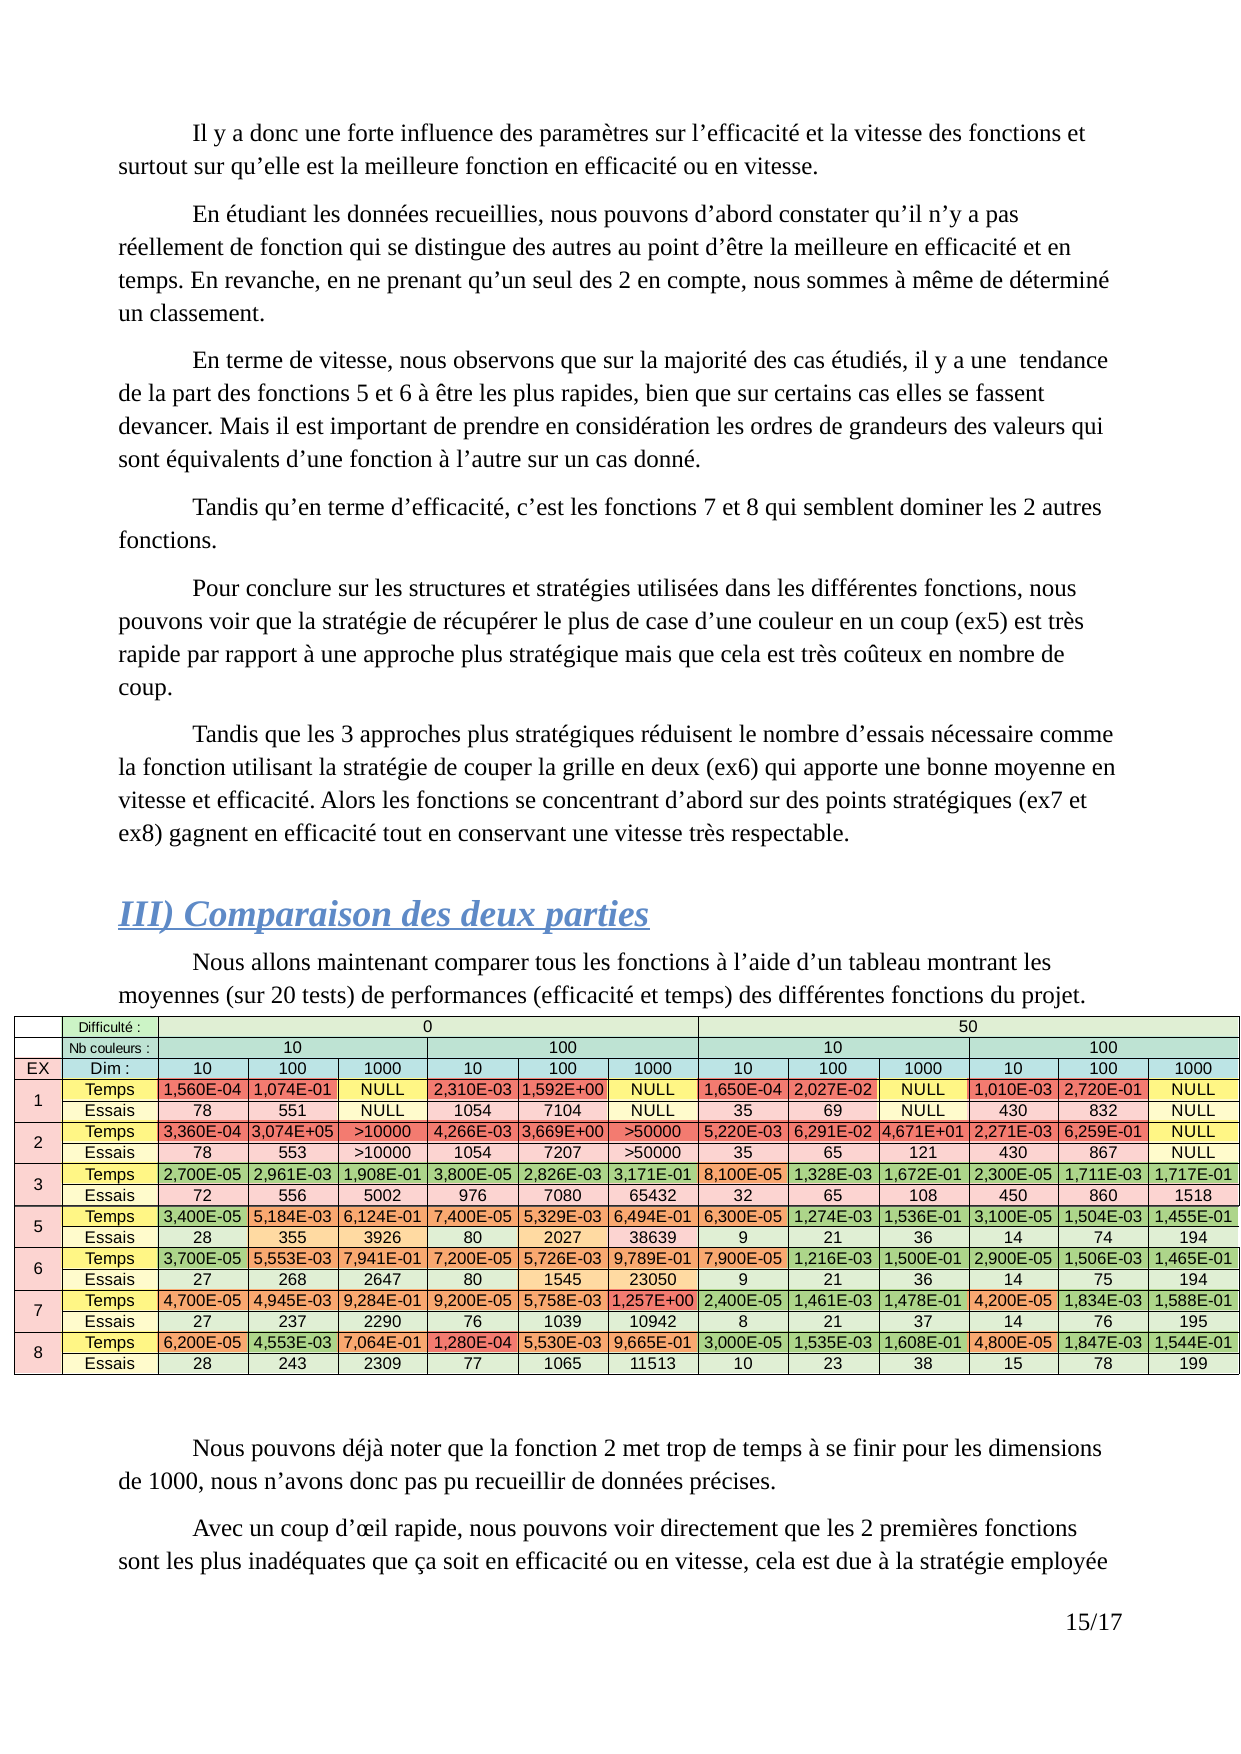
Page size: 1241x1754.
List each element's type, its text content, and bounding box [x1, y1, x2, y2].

subtitle III) Comparaison des deux parties [118, 891, 1122, 934]
text Pour conclure sur les structures et stratégies utilisées dans les différentes fonctions, nous pouvons voir que la stratégie de récupérer le plus de case d’une couleur en un coup (ex5) est très rapide par rapport à une approche plus stratégique mais que cela est très coûteux en nombre de coup. [118, 573, 1122, 701]
text Avec un coup d’œil rapide, nous pouvons voir directement que les 2 premières fonctions sont les plus inadéquates que ça soit en efficacité ou en vitesse, cela est due à la stratégie employée [118, 1513, 1122, 1575]
text Nous pouvons déjà noter que la fonction 2 met trop de temps à se finir pour les dimensions de 1000, nous n’avons donc pas pu recueillir de données précises. [118, 1433, 1122, 1494]
text Nous allons maintenant comparer tous les fonctions à l’aide d’un tableau montrant les moyennes (sur 20 tests) de performances (efficacité et temps) des différentes fonctions du projet. [118, 947, 1122, 1008]
text Il y a donc une forte influence des paramètres sur l’efficacité et la vitesse des fonctions et surtout sur qu’elle est la meilleure fonction en efficacité ou en vitesse. [118, 118, 1122, 180]
text Tandis que les 3 approches plus stratégiques réduisent le nombre d’essais nécessaire comme la fonction utilisant la stratégie de couper la grille en deux (ex6) qui apporte une bonne moyenne en vitesse et efficacité. Alors les fonctions se concentrant d’abord sur des points stratégiques (ex7 et ex8) gagnent en efficacité tout en conservant une vitesse très respectable. [118, 719, 1122, 847]
text En terme de vitesse, nous observons que sur la majorité des cas étudiés, il y a une tendance de la part des fonctions 5 et 6 à être les plus rapides, bien que sur certains cas elles se fassent devancer. Mais il est important de prendre en considération les ordres de grandeurs des valeurs qui sont équivalents d’une fonction à l’autre sur un cas donné. [118, 345, 1122, 473]
text Tandis qu’en terme d’efficacité, c’est les fonctions 7 et 8 qui semblent dominer les 2 autres fonctions. [118, 492, 1122, 554]
text En étudiant les données recueillies, nous pouvons d’abord constater qu’il n’y a pas réellement de fonction qui se distingue des autres au point d’être la meilleure en efficacité et en temps. En revanche, en ne prenant qu’un seul des 2 en compte, nous sommes à même de déterminé un classement. [118, 199, 1122, 327]
